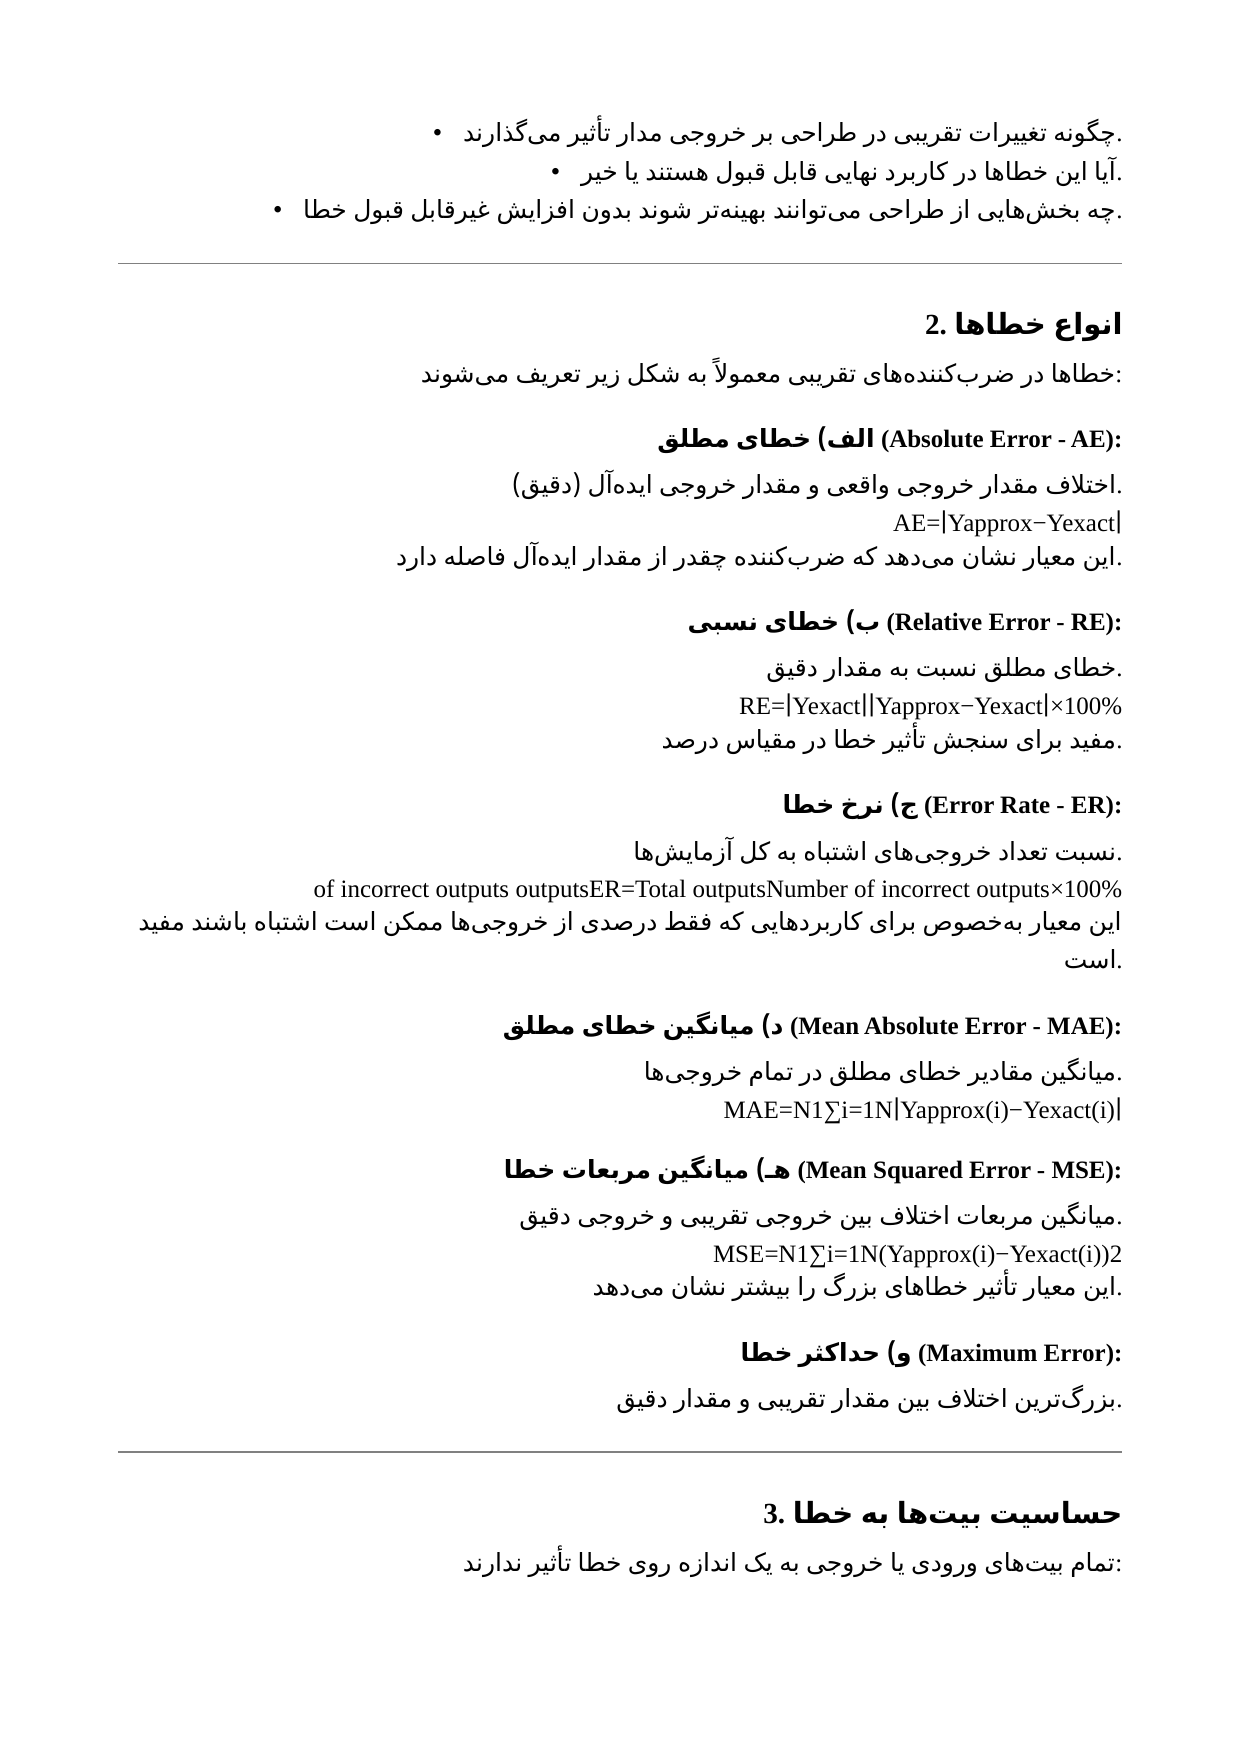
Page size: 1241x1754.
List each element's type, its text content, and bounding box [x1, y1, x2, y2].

subtitle هـ) میانگین مربعات خطا (Mean Squared Error - MSE): [118, 1155, 1122, 1188]
subtitle و) حداکثر خطا (Maximum Error): [118, 1338, 1122, 1371]
text بزرگ‌ترین اختلاف بین مقدار تقریبی و مقدار دقیق. [118, 1384, 1122, 1417]
subtitle الف) خطای مطلق (Absolute Error - AE): [118, 424, 1122, 458]
text خطاها در ضرب‌کننده‌های تقریبی معمولاً به شکل زیر تعریف می‌شوند: [118, 359, 1122, 392]
list چگونه تغییرات تقریبی در طراحی بر خروجی مدار تأثیر می‌گذارند. [162, 118, 1122, 152]
subtitle د) میانگین خطای مطلق (Mean Absolute Error - MAE): [118, 1011, 1122, 1044]
text میانگین مربعات اختلاف بین خروجی تقریبی و خروجی دقیق. MSE=N1​∑i=1N​(Yapprox​(i)−Yexact​(i))2 این معیار تأثیر خطاهای بزرگ را بیشتر نشان می‌دهد. [118, 1201, 1122, 1306]
text میانگین مقادیر خطای مطلق در تمام خروجی‌ها. MAE=N1​∑i=1N​∣Yapprox​(i)−Yexact​(i)∣ [118, 1057, 1122, 1123]
text اختلاف مقدار خروجی واقعی و مقدار خروجی ایده‌آل (دقیق). AE=∣Yapprox​−Yexact​∣ این معیار نشان می‌دهد که ضرب‌کننده چقدر از مقدار ایده‌آل فاصله دارد. [118, 471, 1122, 575]
text نسبت تعداد خروجی‌های اشتباه به کل آزمایش‌ها. of incorrect outputs outputsER=Total outputsNumber of incorrect outputs​×100% این معیار به‌خصوص برای کاربردهایی که فقط درصدی از خروجی‌ها ممکن است اشتباه باشند مفید است. [118, 837, 1122, 979]
list آیا این خطاها در کاربرد نهایی قابل قبول هستند یا خیر. [162, 157, 1122, 190]
subtitle ج) نرخ خطا (Error Rate - ER): [118, 791, 1122, 824]
subtitle ب) خطای نسبی (Relative Error - RE): [118, 607, 1122, 641]
list چه بخش‌هایی از طراحی می‌توانند بهینه‌تر شوند بدون افزایش غیرقابل قبول خطا. [162, 195, 1122, 229]
subtitle 2. انواع خطاها [118, 307, 1122, 346]
text خطای مطلق نسبت به مقدار دقیق. RE=∣Yexact​∣∣Yapprox​−Yexact​∣​×100% مفید برای سنجش تأثیر خطا در مقیاس درصد. [118, 653, 1122, 758]
subtitle 3. حساسیت بیت‌ها به خطا [118, 1496, 1122, 1535]
text تمام بیت‌های ورودی یا خروجی به یک اندازه روی خطا تأثیر ندارند: [118, 1548, 1122, 1581]
